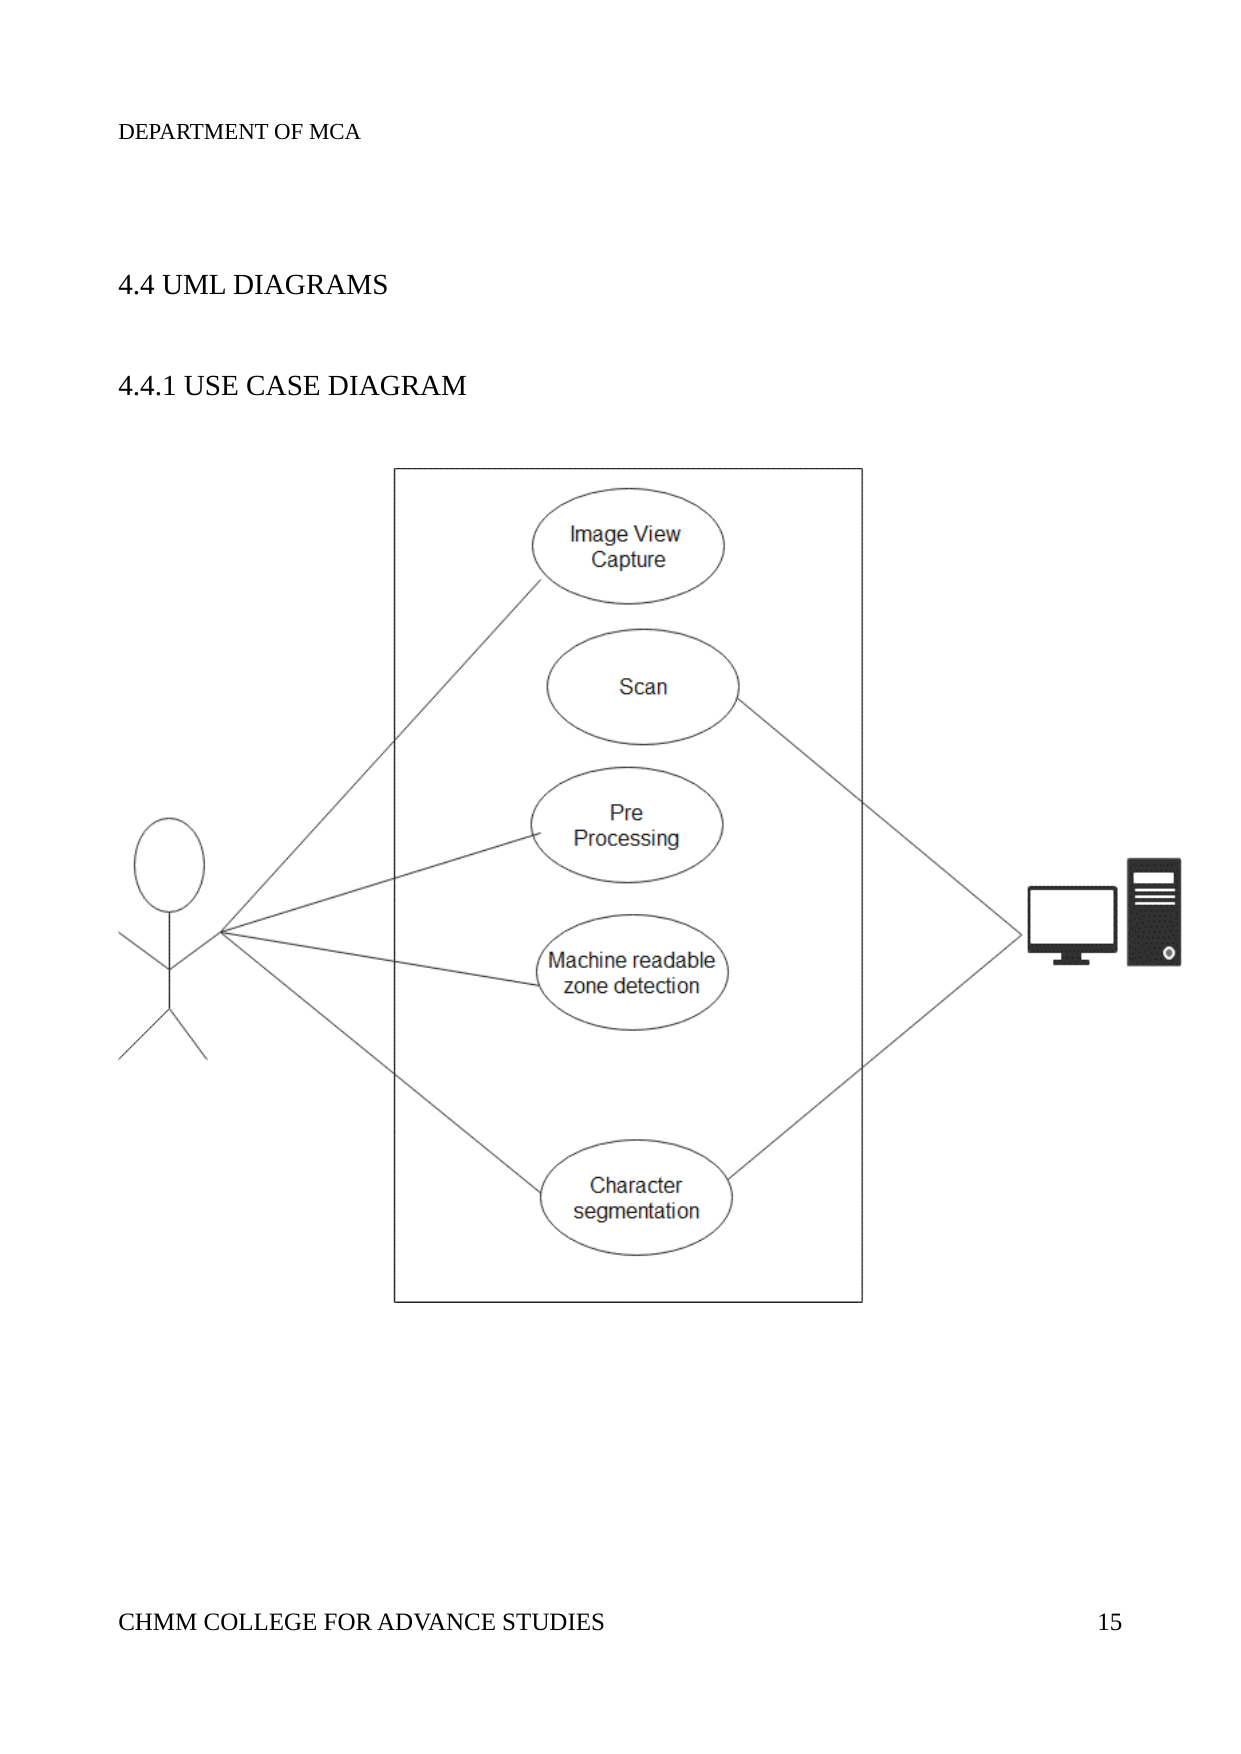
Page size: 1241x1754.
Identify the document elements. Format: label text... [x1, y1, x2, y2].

text 4.4.1 USE CASE DIAGRAM [118, 368, 1122, 402]
text 4.4 UML DIAGRAMS [118, 267, 1122, 301]
picture [118, 468, 1182, 1303]
